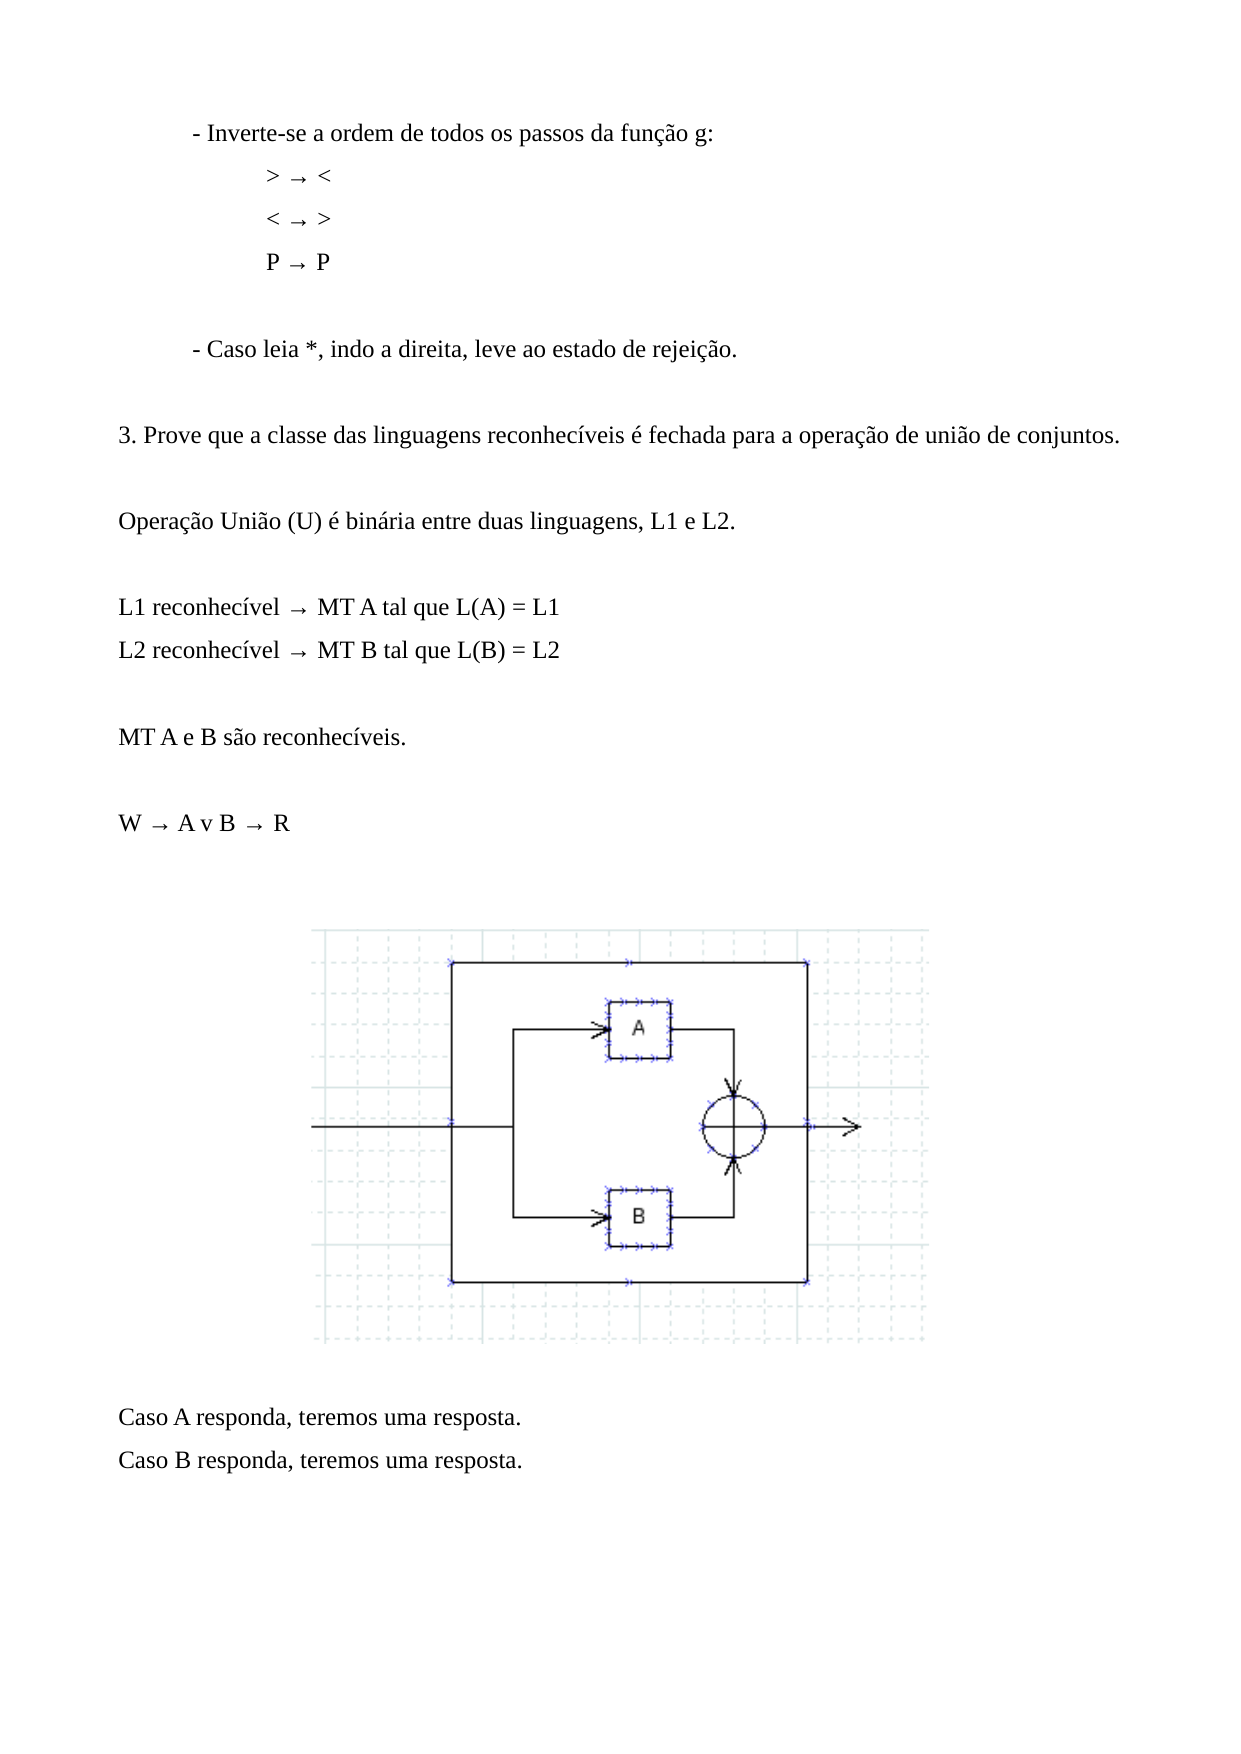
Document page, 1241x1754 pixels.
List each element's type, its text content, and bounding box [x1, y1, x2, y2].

text Caso B responda, teremos uma resposta. [118, 1445, 1122, 1473]
text Operação União (U) é binária entre duas linguagens, L1 e L2. [118, 506, 1122, 535]
text Caso A responda, teremos uma resposta. [118, 1402, 1122, 1430]
text - Caso leia *, indo a direita, leve ao estado de rejeição. [118, 334, 1122, 362]
text 3. Prove que a classe das linguagens reconhecíveis é fechada para a operação de união de conjuntos. [118, 420, 1122, 449]
text > → < [118, 161, 1122, 190]
text L1 reconhecível → MT A tal que L(A) = L1 [118, 592, 1122, 621]
picture [744, 1070, 924, 1344]
text W → A v B → R [118, 808, 1122, 837]
text L2 reconhecível → MT B tal que L(B) = L2 [118, 636, 1122, 664]
text - Inverte-se a ordem de todos os passos da função g: [118, 118, 1122, 147]
text MT A e B são reconhecíveis. [118, 722, 1122, 751]
text P → P [118, 247, 1122, 276]
text < → > [118, 204, 1122, 233]
